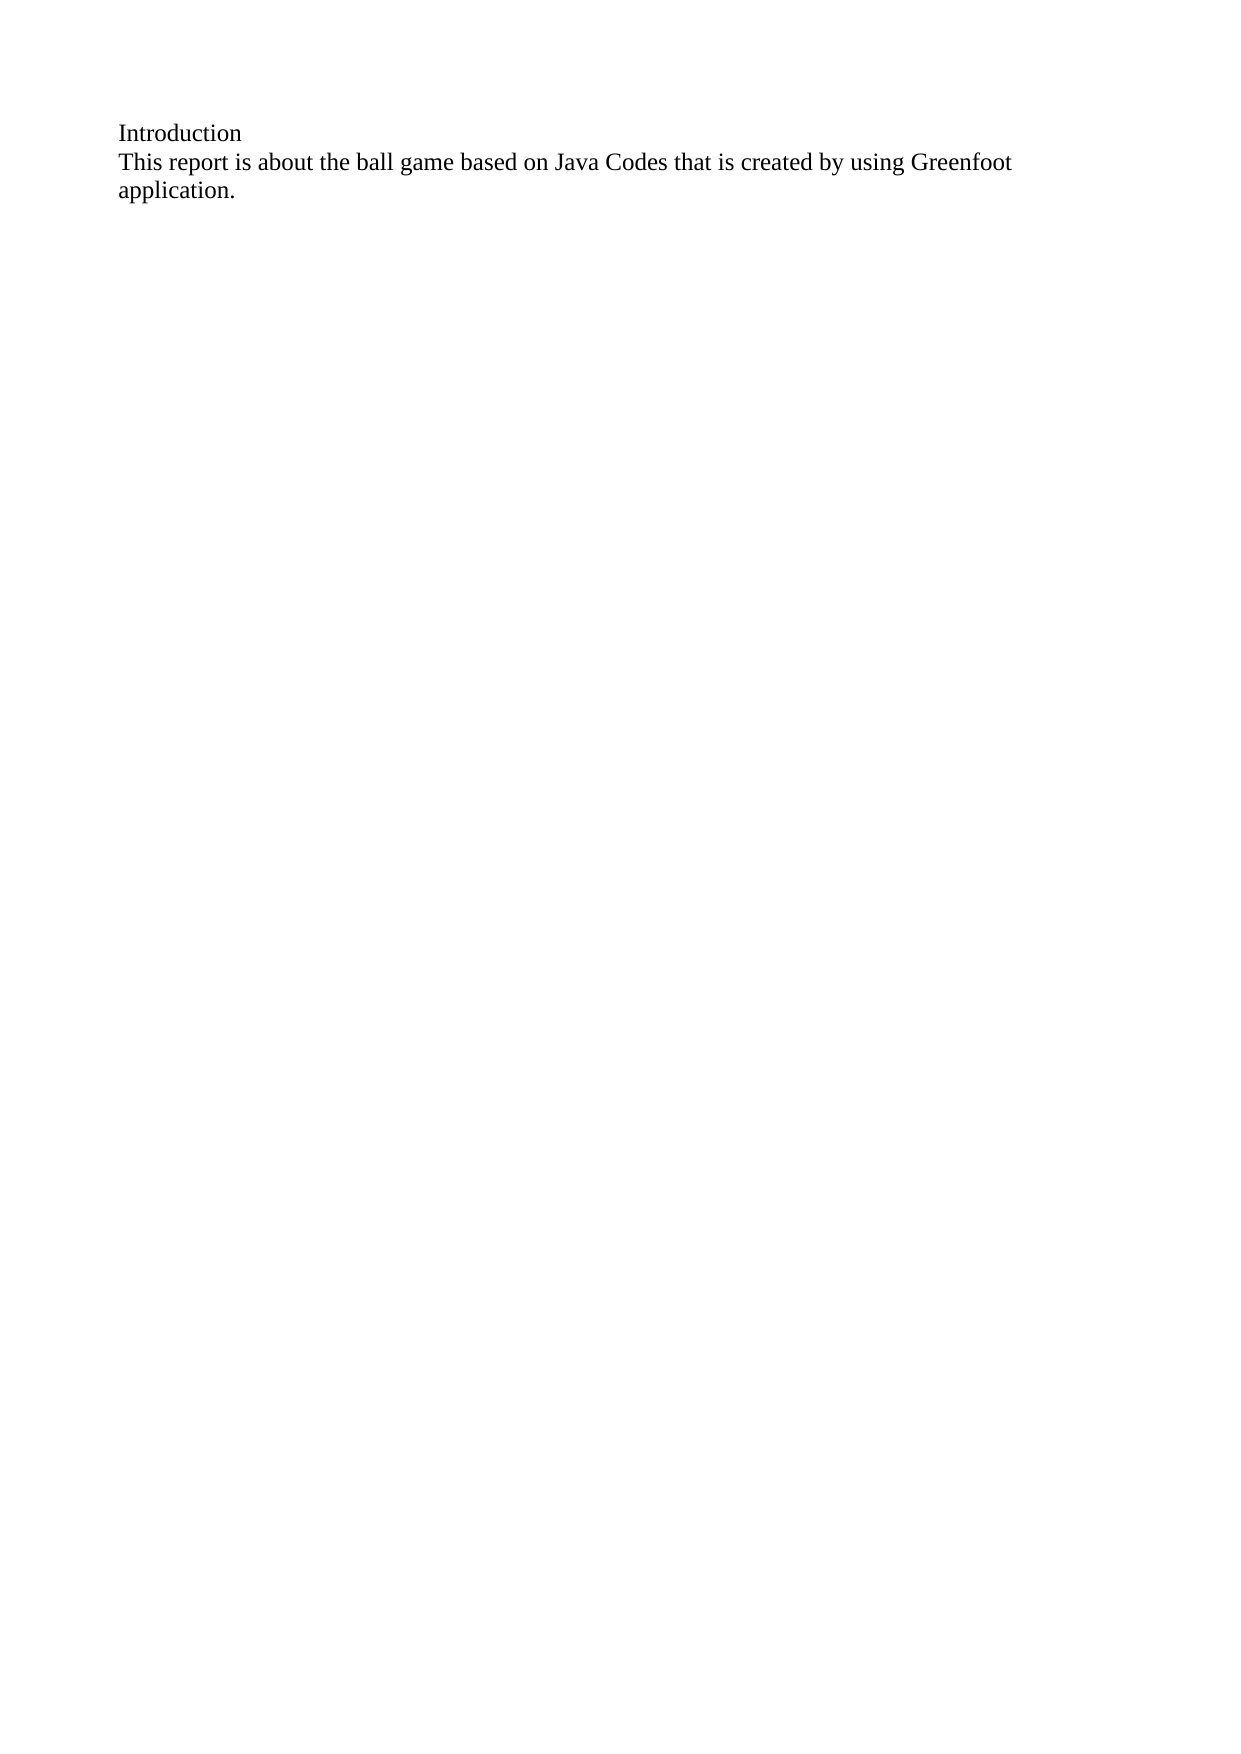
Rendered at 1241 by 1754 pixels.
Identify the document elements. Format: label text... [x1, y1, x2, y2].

text Introduction [118, 118, 1122, 147]
text This report is about the ball game based on Java Codes that is created by using Greenfoot application. [118, 147, 1122, 204]
